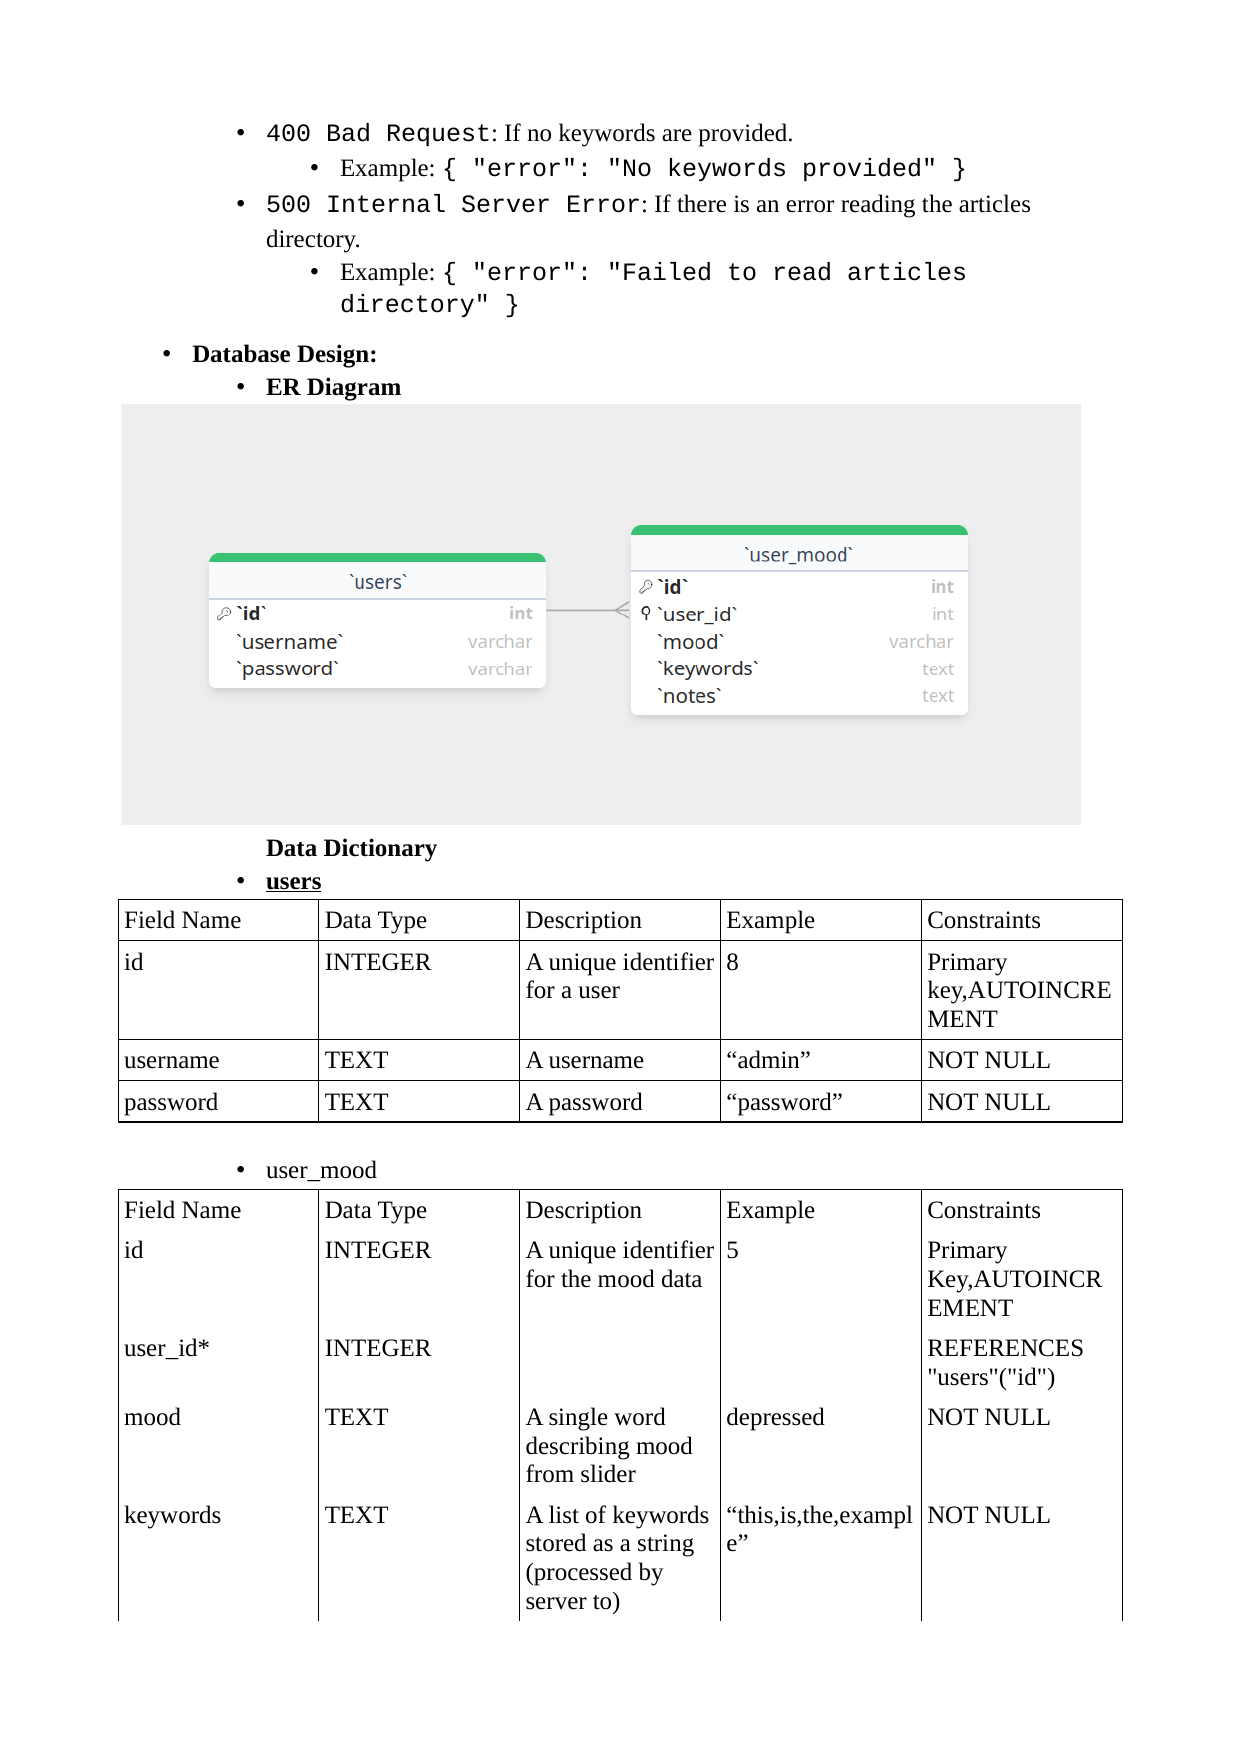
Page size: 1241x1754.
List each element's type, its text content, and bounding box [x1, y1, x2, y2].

list Database Design: [162, 339, 1122, 368]
list 400 Bad Request: If no keywords are provided. [236, 118, 1122, 149]
table_cell username [119, 1040, 318, 1080]
table_cell A password [520, 1081, 720, 1121]
table_header Example [721, 900, 921, 940]
table_cell “password” [721, 1081, 921, 1121]
list Data Dictionary [236, 405, 1122, 862]
table_cell 5 [721, 1230, 921, 1327]
table_header Constraints [922, 900, 1122, 940]
table_cell depressed [721, 1396, 921, 1494]
list user_mood [236, 1155, 1122, 1184]
table_header Field Name [119, 900, 318, 940]
table_cell A username [520, 1040, 720, 1080]
table_cell REFERENCES "users"("id") [922, 1328, 1122, 1396]
table_header Data Type [319, 1190, 519, 1230]
table_cell NOT NULL [922, 1494, 1122, 1621]
table_header Description [520, 1190, 720, 1230]
table_cell INTEGER [319, 1230, 519, 1327]
picture [121, 404, 1081, 825]
table_cell 8 [721, 941, 921, 1039]
table_cell user_id* [119, 1328, 318, 1396]
table_cell A list of keywords stored as a string (processed by server to) [520, 1494, 720, 1621]
table_cell NOT NULL [922, 1396, 1122, 1494]
table_cell NOT NULL [922, 1081, 1122, 1121]
table_cell TEXT [319, 1081, 519, 1121]
table_cell [520, 1328, 720, 1396]
table_cell A unique identifier for the mood data [520, 1230, 720, 1327]
table_cell INTEGER [319, 1328, 519, 1396]
table_cell Primary Key,AUTOINCREMENT [922, 1230, 1122, 1327]
list Example: { "error": "Failed to read articles directory" } [310, 257, 1122, 320]
table_header Description [520, 900, 720, 940]
table_cell id [119, 941, 318, 1039]
table_cell TEXT [319, 1040, 519, 1080]
table_cell TEXT [319, 1396, 519, 1494]
table_cell keywords [119, 1494, 318, 1621]
table_cell “admin” [721, 1040, 921, 1080]
list 500 Internal Server Error: If there is an error reading the articles directory. [236, 189, 1122, 253]
table_cell [721, 1328, 921, 1396]
list Example: { "error": "No keywords provided" } [310, 153, 1122, 184]
list ER Diagram [236, 372, 1122, 401]
table_cell mood [119, 1396, 318, 1494]
table_header Example [721, 1190, 921, 1230]
table_cell A single word describing mood from slider [520, 1396, 720, 1494]
table_cell password [119, 1081, 318, 1121]
table_cell Primary key,AUTOINCREMENT [922, 941, 1122, 1039]
table_header Field Name [119, 1190, 318, 1230]
table_cell A unique identifier for a user [520, 941, 720, 1039]
table_cell NOT NULL [922, 1040, 1122, 1080]
list users [236, 866, 1122, 894]
table_cell INTEGER [319, 941, 519, 1039]
table_cell “this,is,the,example” [721, 1494, 921, 1621]
table_header Data Type [319, 900, 519, 940]
table_cell TEXT [319, 1494, 519, 1621]
table_cell id [119, 1230, 318, 1327]
table_header Constraints [922, 1190, 1122, 1230]
